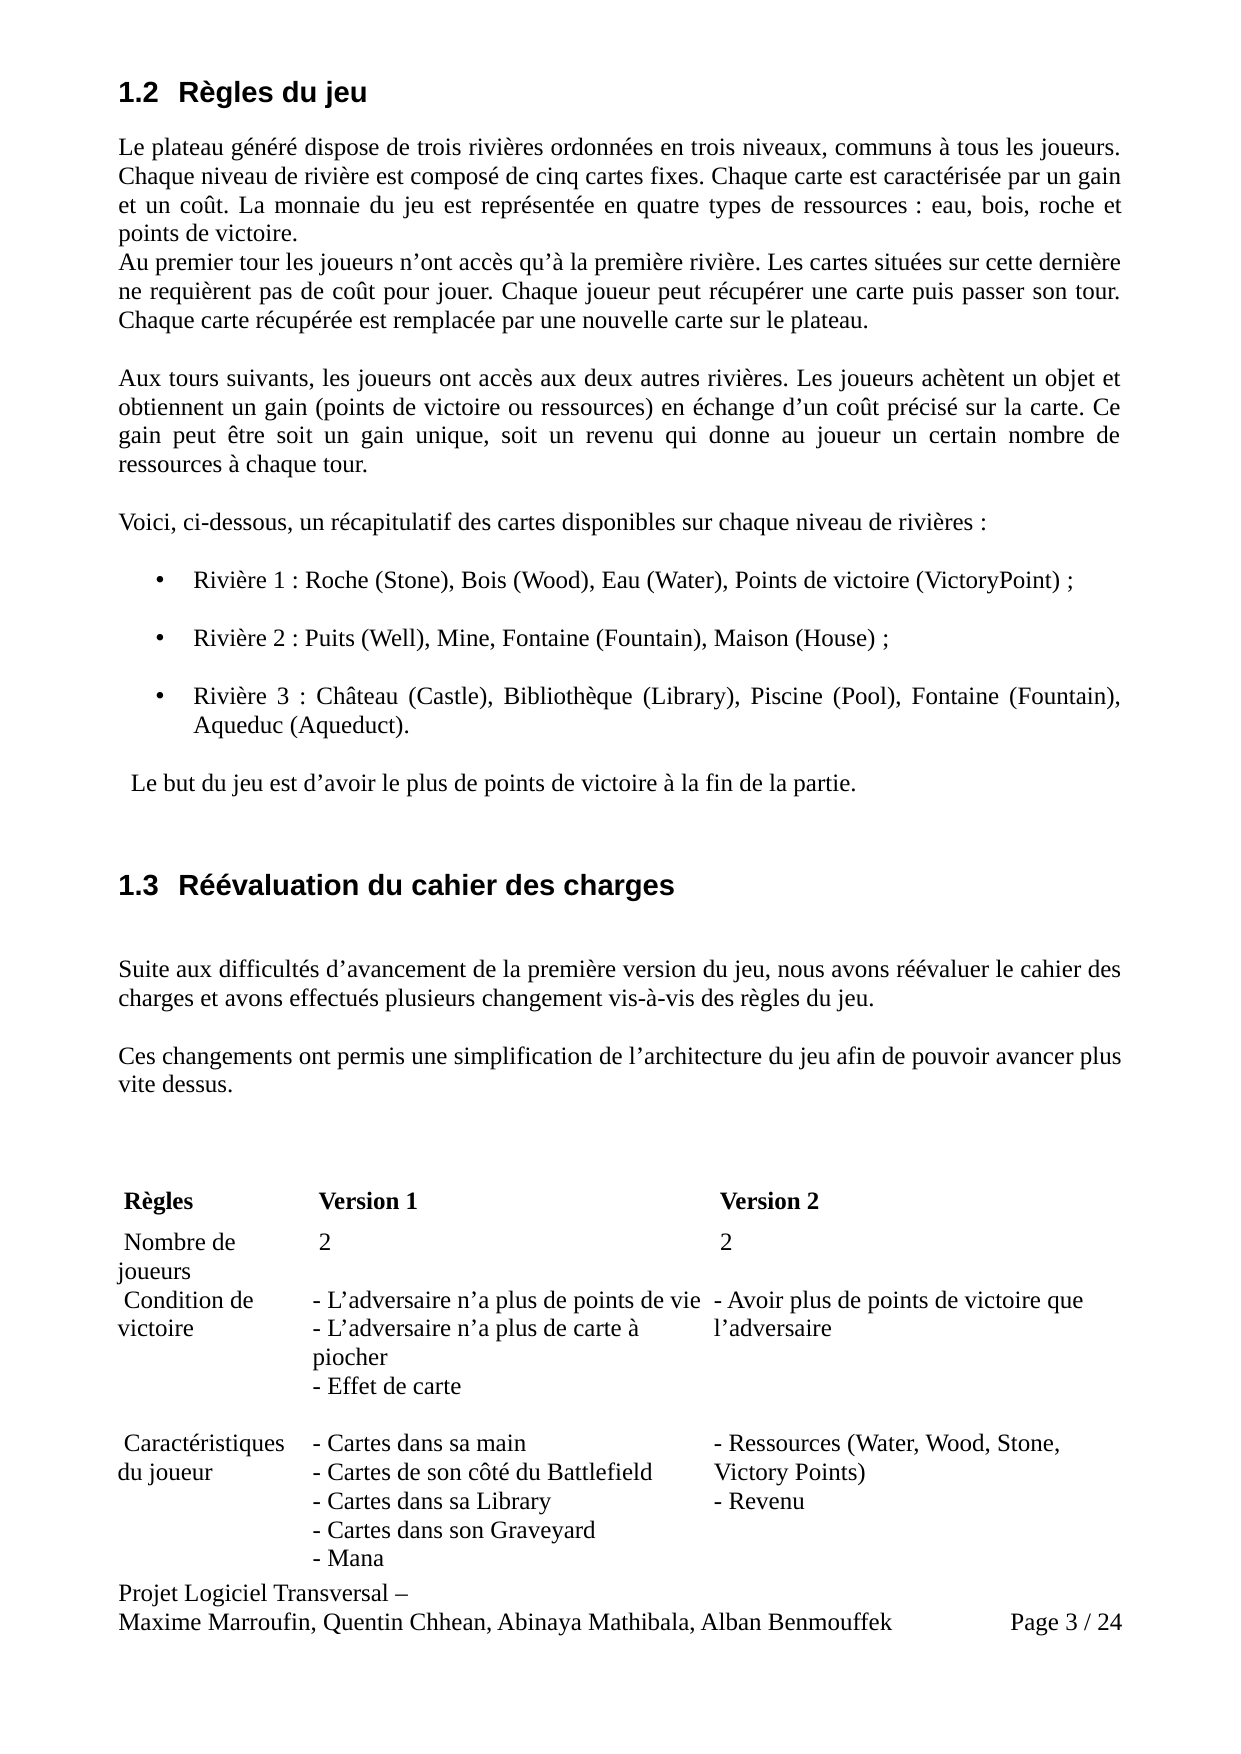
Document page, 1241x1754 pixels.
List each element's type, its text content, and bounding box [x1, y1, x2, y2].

text Au premier tour les joueurs n’ont accès qu’à la première rivière. Les cartes situées sur cette dernière ne requièrent pas de coût pour jouer. Chaque joueur peut récupérer une carte puis passer son tour. Chaque carte récupérée est remplacée par une nouvelle carte sur le plateau. [118, 247, 1122, 333]
text Ces changements ont permis une simplification de l’architecture du jeu afin de pouvoir avancer plus vite dessus. [118, 1041, 1122, 1098]
table_header Règles [118, 1186, 312, 1227]
table_cell Condition de victoire [118, 1285, 312, 1428]
list Rivière 1 : Roche (Stone), Bois (Wood), Eau (Water), Points de victoire (VictoryPoint) ; [156, 565, 1122, 594]
text Le plateau généré dispose de trois rivières ordonnées en trois niveaux, communs à tous les joueurs. Chaque niveau de rivière est composé de cinq cartes fixes. Chaque carte est caractérisée par un gain et un coût. La monnaie du jeu est représentée en quatre types de ressources : eau, bois, roche et points de victoire. [118, 132, 1122, 247]
text Aux tours suivants, les joueurs ont accès aux deux autres rivières. Les joueurs achètent un objet et obtiennent un gain (points de victoire ou ressources) en échange d’un coût précisé sur la carte. Ce gain peut être soit un gain unique, soit un revenu qui donne au joueur un certain nombre de ressources à chaque tour. [118, 363, 1122, 478]
text Voici, ci-dessous, un récapitulatif des cartes disponibles sur chaque niveau de rivières : [118, 507, 1122, 536]
table_cell - Avoir plus de points de victoire que l’adversaire [714, 1285, 1122, 1428]
table_cell Caractéristiques du joueur [118, 1429, 312, 1572]
table_cell 2 [714, 1227, 1122, 1285]
list Rivière 3 : Château (Castle), Bibliothèque (Library), Piscine (Pool), Fontaine (Fountain), Aqueduc (Aqueduct). [156, 681, 1122, 739]
list Rivière 2 : Puits (Well), Mine, Fontaine (Fountain), Maison (House) ; [156, 623, 1122, 652]
table_cell Nombre de joueurs [118, 1227, 312, 1285]
table_cell - L’adversaire n’a plus de points de vie - L’adversaire n’a plus de carte à piocher - Effet de carte [313, 1285, 714, 1428]
subtitle Réévaluation du cahier des charges [118, 868, 1122, 901]
table_header Version 2 [714, 1186, 1122, 1227]
text Le but du jeu est d’avoir le plus de points de victoire à la fin de la partie. [118, 768, 1122, 797]
table_cell 2 [313, 1227, 714, 1285]
table_header Version 1 [313, 1186, 714, 1227]
subtitle Règles du jeu [118, 75, 1122, 108]
table_cell - Ressources (Water, Wood, Stone, Victory Points) - Revenu [714, 1429, 1122, 1572]
text Suite aux difficultés d’avancement de la première version du jeu, nous avons réévaluer le cahier des charges et avons effectués plusieurs changement vis-à-vis des règles du jeu. [118, 954, 1122, 1011]
table_cell - Cartes dans sa main - Cartes de son côté du Battlefield - Cartes dans sa Library - Cartes dans son Graveyard - Mana [313, 1429, 714, 1572]
